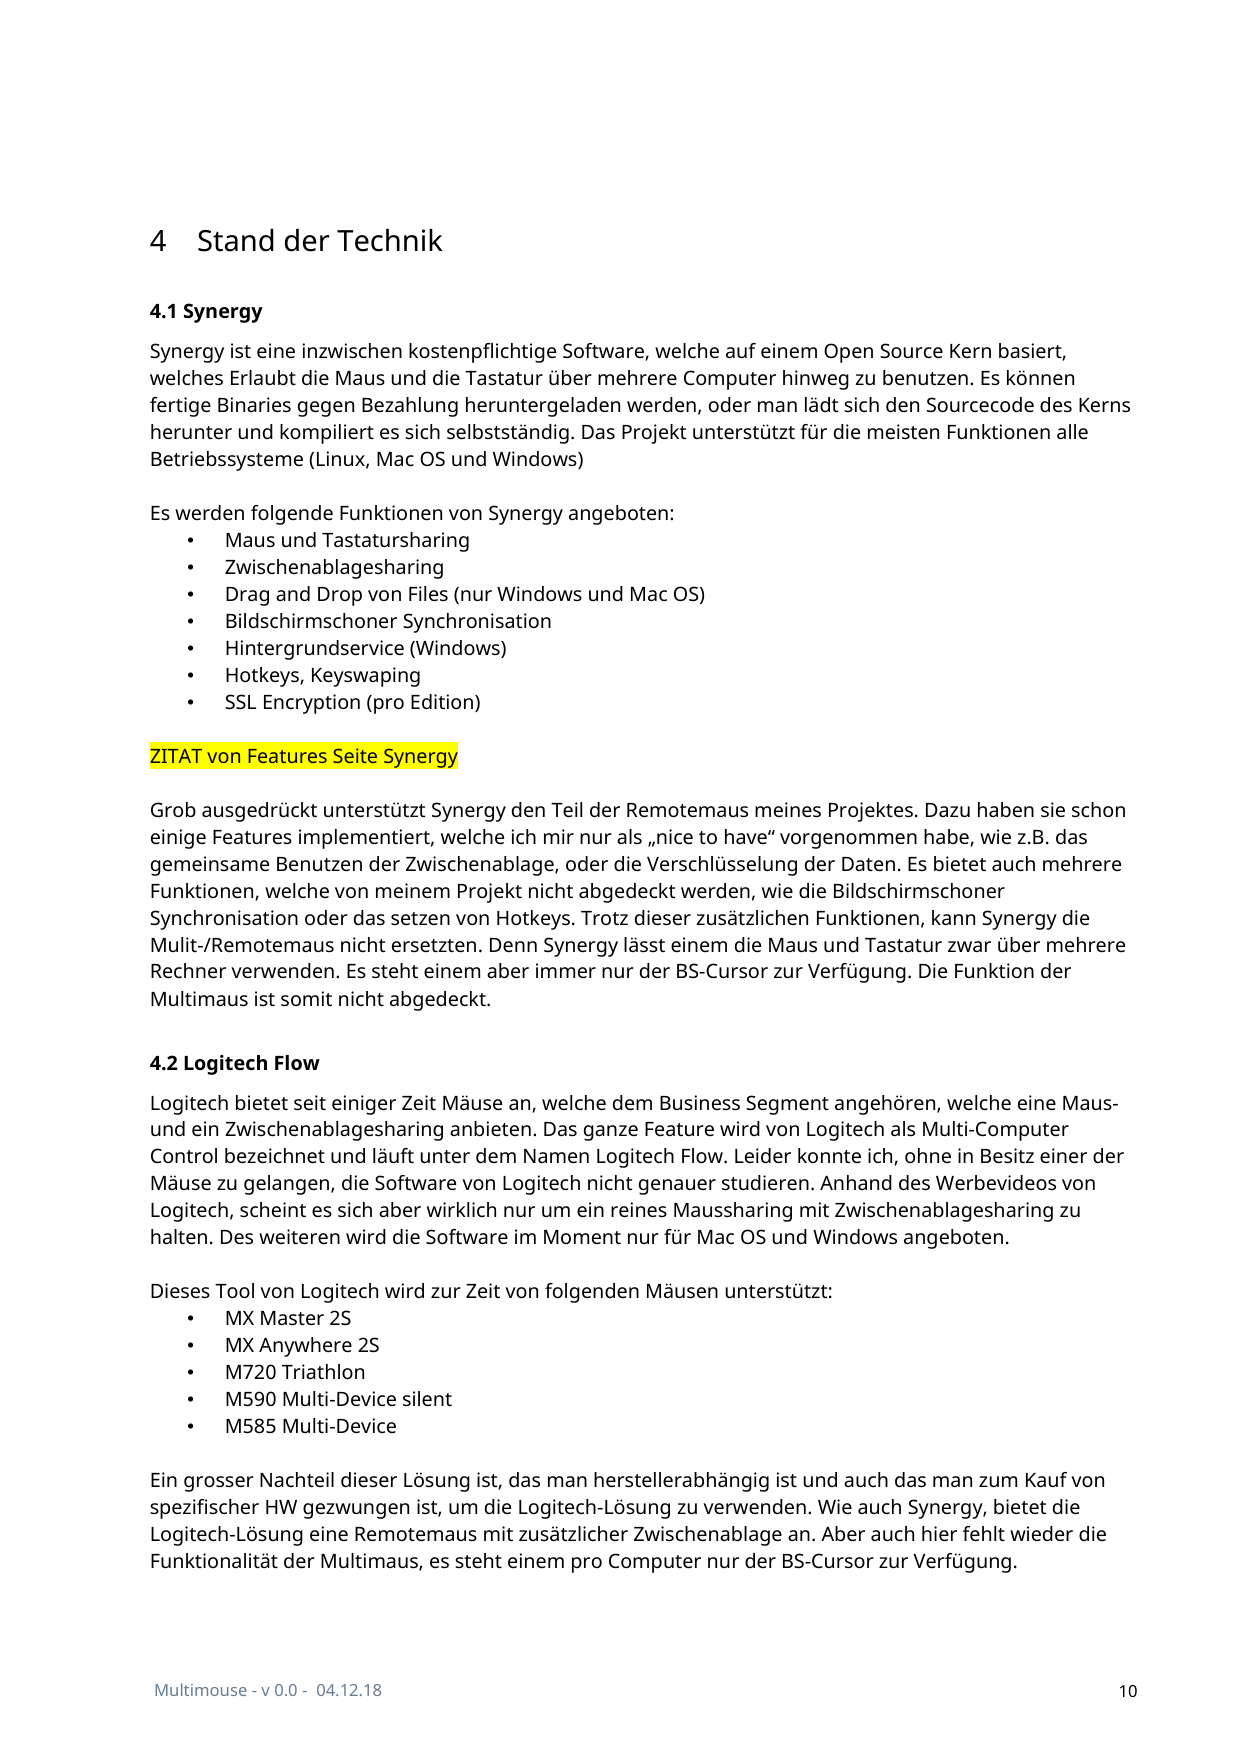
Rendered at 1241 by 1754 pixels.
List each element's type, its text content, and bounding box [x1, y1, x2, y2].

list Drag and Drop von Files (nur Windows und Mac OS) [187, 580, 1136, 607]
list SSL Encryption (pro Edition) [187, 688, 1136, 715]
text ZITAT von Features Seite Synergy [149, 742, 1136, 769]
list MX Anywhere 2S [187, 1332, 1136, 1358]
list Hintergrundservice (Windows) [187, 634, 1136, 661]
text Es werden folgende Funktionen von Synergy angeboten: [149, 499, 1136, 526]
text Grob ausgedrückt unterstützt Synergy den Teil der Remotemaus meines Projektes. Dazu haben sie schon einige Features implementiert, welche ich mir nur als „nice to have“ vorgenommen habe, wie z.B. das gemeinsame Benutzen der Zwischenablage, oder die Verschlüsselung der Daten. Es bietet auch mehrere Funktionen, welche von meinem Projekt nicht abgedeckt werden, wie die Bildschirmschoner Synchronisation oder das setzen von Hotkeys. Trotz dieser zusätzlichen Funktionen, kann Synergy die Mulit-/Remotemaus nicht ersetzten. Denn Synergy lässt einem die Maus und Tastatur zwar über mehrere Rechner verwenden. Es steht einem aber immer nur der BS-Cursor zur Verfügung. Die Funktion der Multimaus ist somit nicht abgedeckt. [149, 796, 1136, 1012]
list Maus und Tastatursharing [187, 526, 1136, 553]
text Dieses Tool von Logitech wird zur Zeit von folgenden Mäusen unterstützt: [149, 1278, 1136, 1304]
subtitle Stand der Technik [149, 221, 1136, 260]
list Bildschirmschoner Synchronisation [187, 607, 1136, 634]
text Logitech bietet seit einiger Zeit Mäuse an, welche dem Business Segment angehören, welche eine Maus- und ein Zwischenablagesharing anbieten. Das ganze Feature wird von Logitech als Multi-Computer Control bezeichnet und läuft unter dem Namen Logitech Flow. Leider konnte ich, ohne in Besitz einer der Mäuse zu gelangen, die Software von Logitech nicht genauer studieren. Anhand des Werbevideos von Logitech, scheint es sich aber wirklich nur um ein reines Maussharing mit Zwischenablagesharing zu halten. Des weiteren wird die Software im Moment nur für Mac OS und Windows angeboten. [149, 1089, 1136, 1251]
list MX Master 2S [187, 1304, 1136, 1332]
list Zwischenablagesharing [187, 553, 1136, 580]
list M590 Multi-Device silent [187, 1386, 1136, 1412]
subtitle Logitech Flow [149, 1049, 1136, 1076]
list Hotkeys, Keyswaping [187, 661, 1136, 688]
text Synergy ist eine inzwischen kostenpflichtige Software, welche auf einem Open Source Kern basiert, welches Erlaubt die Maus und die Tastatur über mehrere Computer hinweg zu benutzen. Es können fertige Binaries gegen Bezahlung heruntergeladen werden, oder man lädt sich den Sourcecode des Kerns herunter und kompiliert es sich selbstständig. Das Projekt unterstützt für die meisten Funktionen alle Betriebssysteme (Linux, Mac OS und Windows) [149, 337, 1136, 472]
text Ein grosser Nachteil dieser Lösung ist, das man herstellerabhängig ist und auch das man zum Kauf von spezifischer HW gezwungen ist, um die Logitech-Lösung zu verwenden. Wie auch Synergy, bietet die Logitech-Lösung eine Remotemaus mit zusätzlicher Zwischenablage an. Aber auch hier fehlt wieder die Funktionalität der Multimaus, es steht einem pro Computer nur der BS-Cursor zur Verfügung. [149, 1466, 1136, 1574]
subtitle Synergy [149, 298, 1136, 325]
list M720 Triathlon [187, 1358, 1136, 1386]
list M585 Multi-Device [187, 1412, 1136, 1439]
